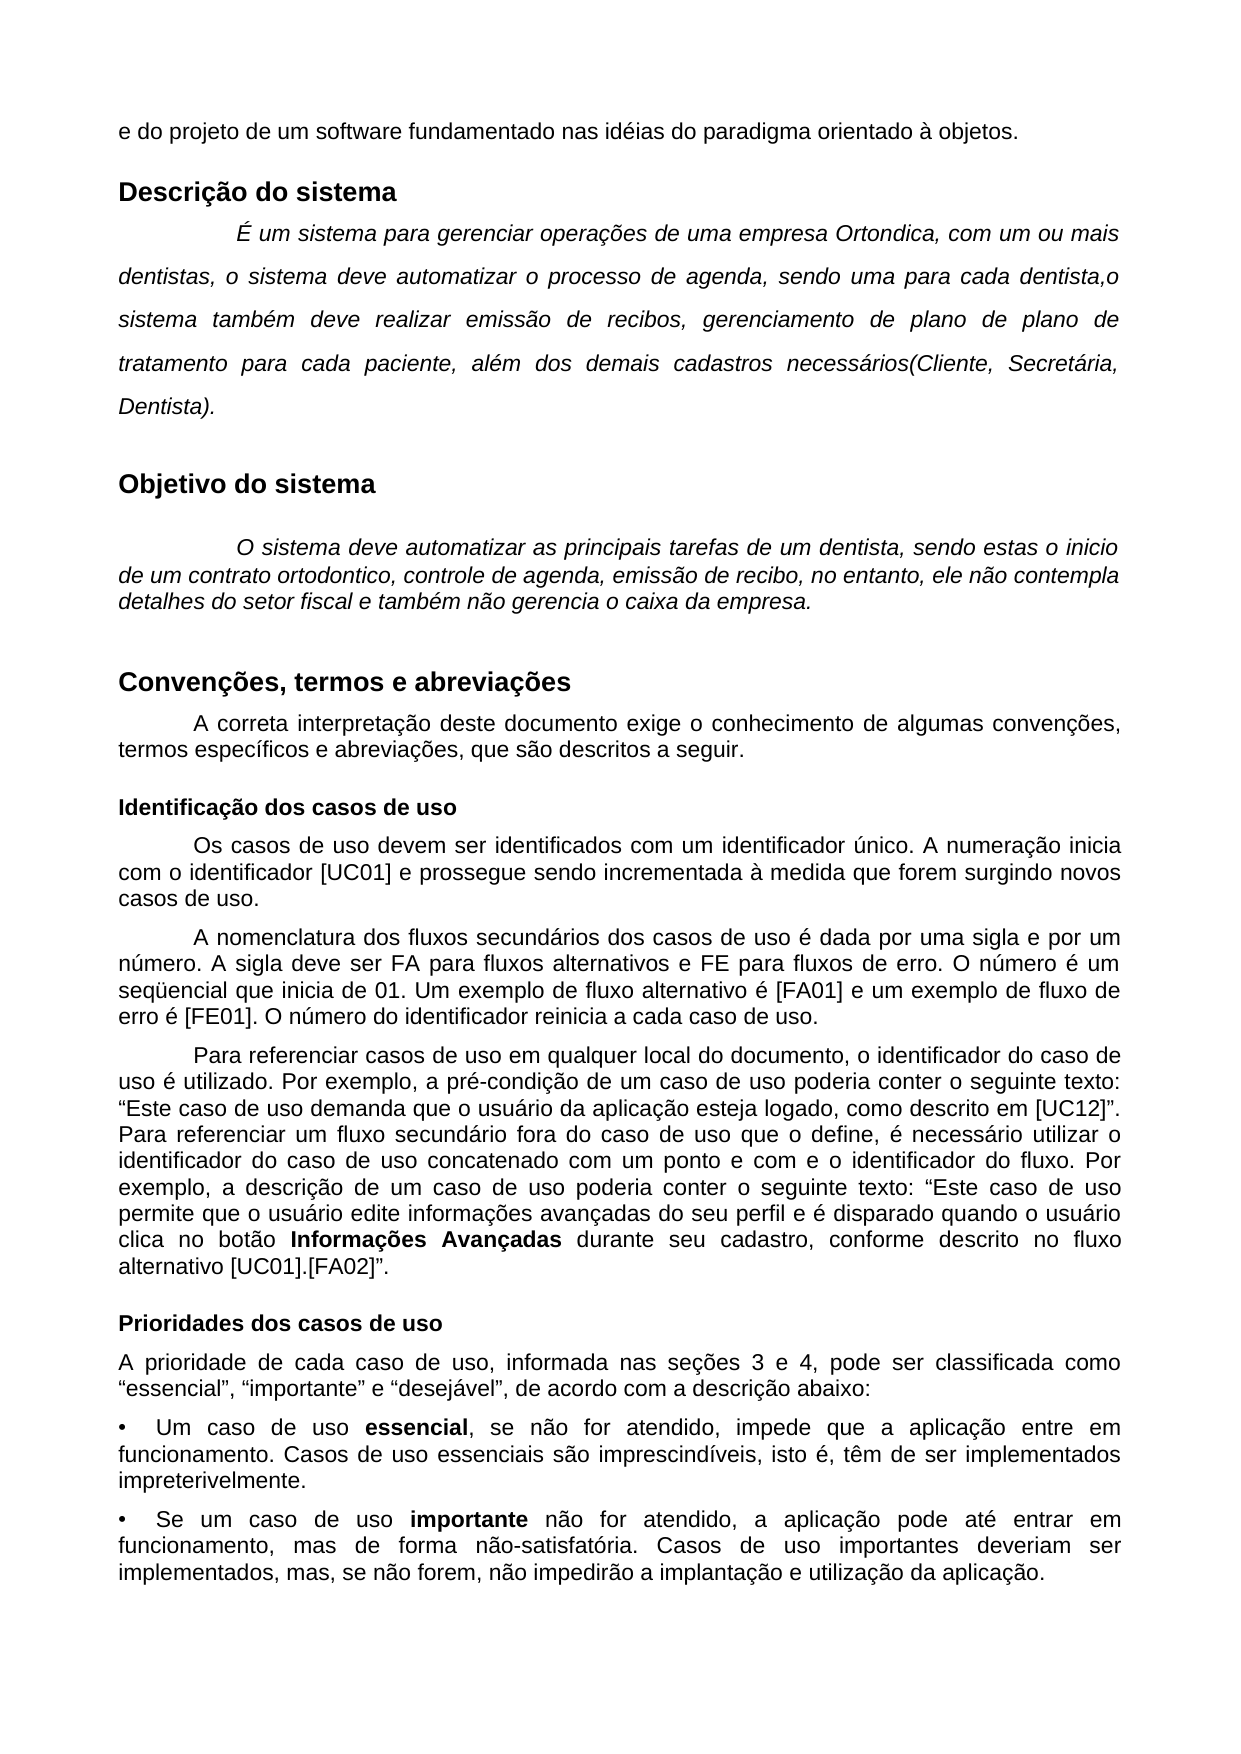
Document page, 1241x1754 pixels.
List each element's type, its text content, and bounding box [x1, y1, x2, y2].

text e do projeto de um software fundamentado nas idéias do paradigma orientado à objetos. [118, 118, 1122, 144]
text Descrição do sistema [118, 176, 1122, 207]
text Identificação dos casos de uso [118, 793, 1122, 820]
text A correta interpretação deste documento exige o conhecimento de algumas convenções, termos específicos e abreviações, que são descritos a seguir. [118, 709, 1122, 762]
text Prioridades dos casos de uso [118, 1310, 1122, 1337]
text A prioridade de cada caso de uso, informada nas seções 3 e 4, pode ser classificada como “essencial”, “importante” e “desejável”, de acordo com a descrição abaixo: [118, 1349, 1122, 1402]
text O sistema deve automatizar as principais tarefas de um dentista, sendo estas o inicio de um contrato ortodontico, controle de agenda, emissão de recibo, no entanto, ele não contempla detalhes do setor fiscal e também não gerencia o caixa da empresa. [118, 530, 1122, 614]
text É um sistema para gerenciar operações de uma empresa Ortondica, com um ou mais dentistas, o sistema deve automatizar o processo de agenda, sendo uma para cada dentista,o sistema também deve realizar emissão de recibos, gerenciamento de plano de plano de tratamento para cada paciente, além dos demais cadastros necessários(Cliente, Secretária, Dentista). [118, 219, 1122, 419]
text Para referenciar casos de uso em qualquer local do documento, o identificador do caso de uso é utilizado. Por exemplo, a pré-condição de um caso de uso poderia conter o seguinte texto: “Este caso de uso demanda que o usuário da aplicação esteja logado, como descrito em [UC12]”. Para referenciar um fluxo secundário fora do caso de uso que o define, é necessário utilizar o identificador do caso de uso concatenado com um ponto e com e o identificador do fluxo. Por exemplo, a descrição de um caso de uso poderia conter o seguinte texto: “Este caso de uso permite que o usuário edite informações avançadas do seu perfil e é disparado quando o usuário clica no botão Informações Avançadas durante seu cadastro, conforme descrito no fluxo alternativo [UC01].[FA02]”. [118, 1042, 1122, 1279]
text Objetivo do sistema [118, 468, 1122, 499]
text A nomenclatura dos fluxos secundários dos casos de uso é dada por uma sigla e por um número. A sigla deve ser FA para fluxos alternativos e FE para fluxos de erro. O número é um seqüencial que inicia de 01. Um exemplo de fluxo alternativo é [FA01] e um exemplo de fluxo de erro é [FE01]. O número do identificador reinicia a cada caso de uso. [118, 924, 1122, 1029]
text Os casos de uso devem ser identificados com um identificador único. A numeração inicia com o identificador [UC01] e prossegue sendo incrementada à medida que forem surgindo novos casos de uso. [118, 832, 1122, 911]
text Convenções, termos e abreviações [118, 666, 1122, 697]
list Se um caso de uso importante não for atendido, a aplicação pode até entrar em funcionamento, mas de forma não-satisfatória. Casos de uso importantes deveriam ser implementados, mas, se não forem, não impedirão a implantação e utilização da aplicação. [81, 1506, 1122, 1585]
list Um caso de uso essencial, se não for atendido, impede que a aplicação entre em funcionamento. Casos de uso essenciais são imprescindíveis, isto é, têm de ser implementados impreterivelmente. [81, 1414, 1122, 1493]
